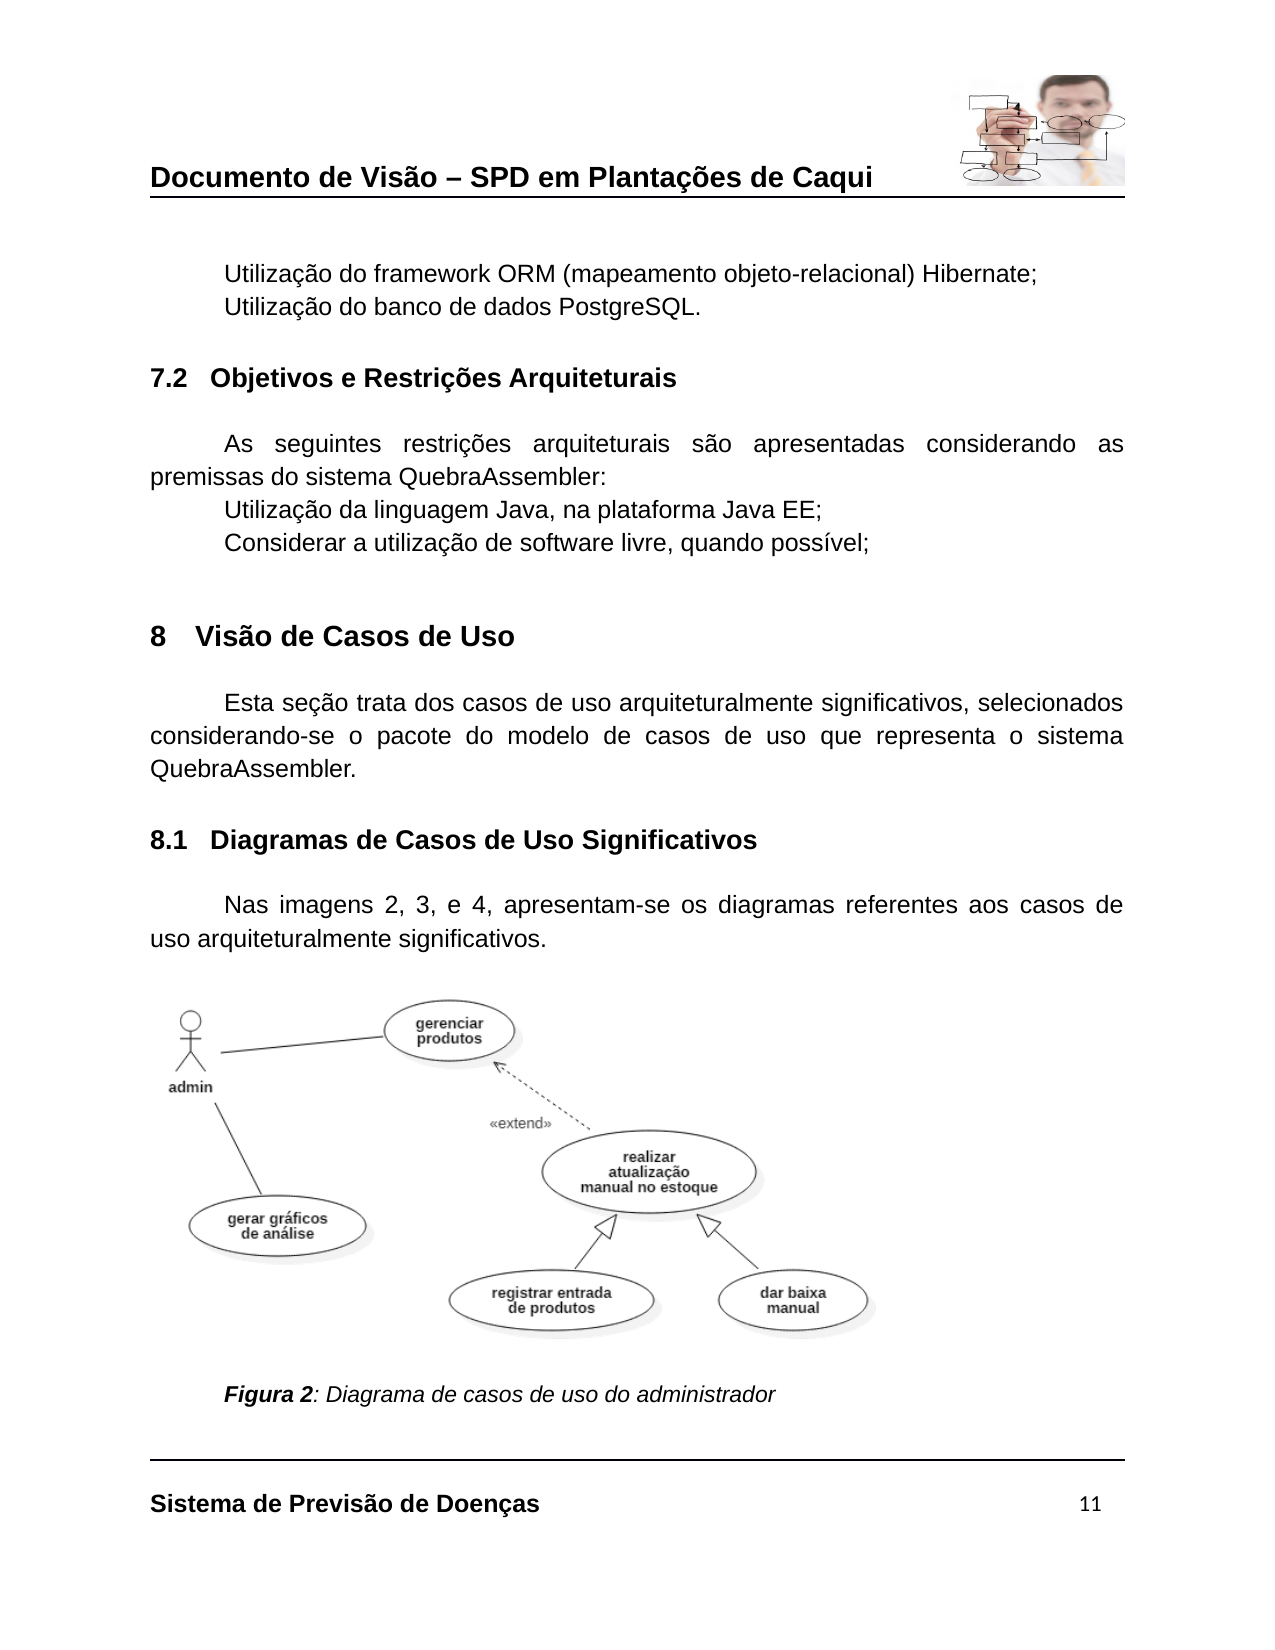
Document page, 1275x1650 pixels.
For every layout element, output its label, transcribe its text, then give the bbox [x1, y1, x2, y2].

subtitle Visão de Casos de Uso [150, 619, 1125, 652]
text Utilização do framework ORM (mapeamento objeto-relacional) Hibernate; [150, 259, 1125, 288]
picture [150, 989, 914, 1377]
text Considerar a utilização de software livre, quando possível; [150, 528, 1125, 557]
text Utilização da linguagem Java, na plataforma Java EE; [150, 495, 1125, 524]
subtitle Diagramas de Casos de Uso Significativos [150, 824, 1125, 855]
text As seguintes restrições arquiteturais são apresentadas considerando as premissas do sistema QuebraAssembler: [150, 429, 1125, 491]
text Figura 2: Diagrama de casos de uso do administrador [150, 1381, 1125, 1408]
subtitle Objetivos e Restrições Arquiteturais [150, 362, 1125, 394]
picture [947, 75, 1125, 186]
text Esta seção trata dos casos de uso arquiteturalmente significativos, selecionados considerando-se o pacote do modelo de casos de uso que representa o sistema QuebraAssembler. [150, 688, 1125, 783]
text Utilização do banco de dados PostgreSQL. [150, 292, 1125, 321]
text Nas imagens 2, 3, e 4, apresentam-se os diagramas referentes aos casos de uso arquiteturalmente significativos. [150, 891, 1125, 952]
